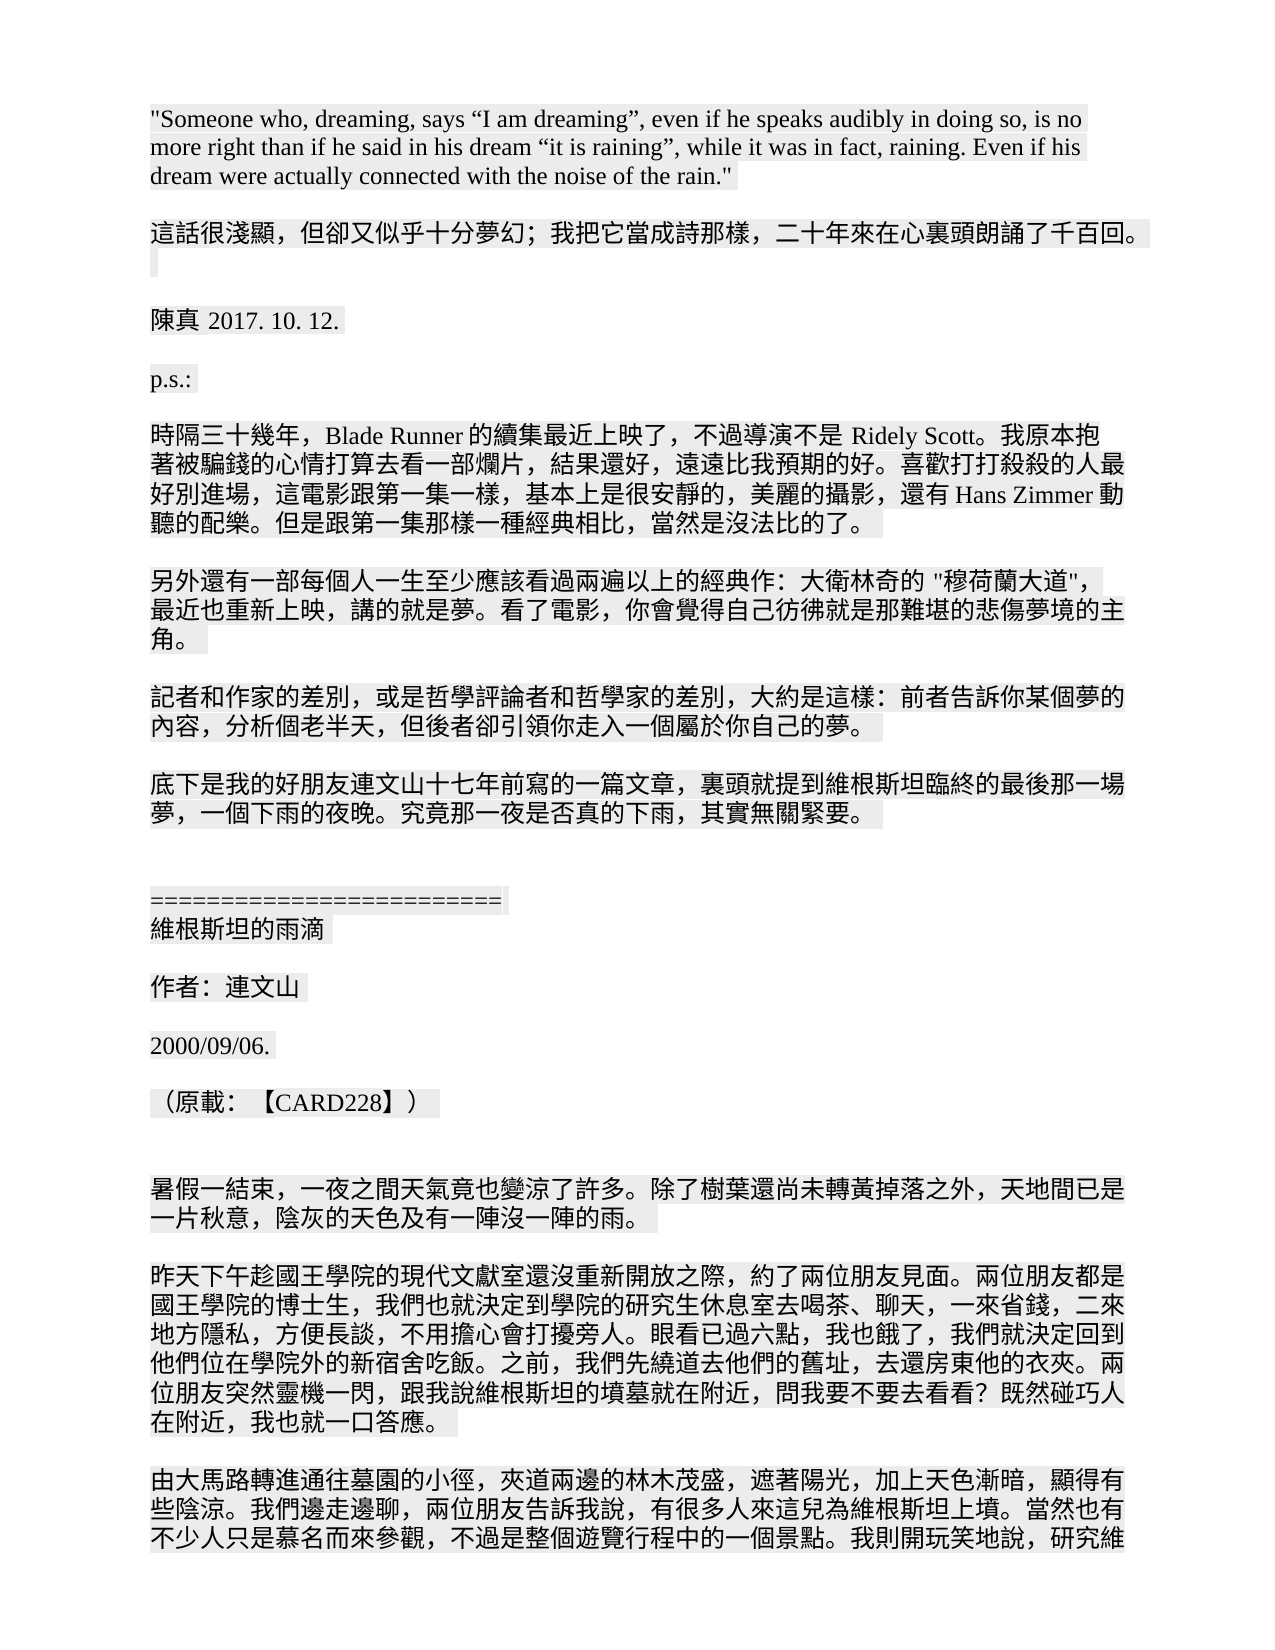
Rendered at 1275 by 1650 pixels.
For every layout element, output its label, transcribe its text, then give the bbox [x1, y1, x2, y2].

text "我不知道他為什麼要救我，也許在他生命的最後一刻，他比任何時候都還更加熱愛生命，不僅僅是他的生命，還有每個人的，當然也包括我的。他的問題，也許也正是我們的問題：我從哪裏來？我往何處去？我能活多久？" 這是電影 "Blade Runner" 的最後一幕，沒有 "感情" 的複製人，卻在自己生命終了的最後一刻，救了來殺他的人。光是這一幕，我就不知道看了幾百回。35年來，不經意之間，這段獨白就會在我心裏出現："我從哪裏來？我往何處去？我能活多久？" 也許可以這麼說，正是這樣一些問題，使我走上哲學這條不歸路。我一直很想 "回家"，以為哲學是一條回家的路，想不到卻越走越遠... 片中女主角叫做 "若雪" (Rachael)，是個複製人，但她卻被植入一些 "記憶"，讓她以為自己是個真人，以為自己跟大家一樣，曾經擁有爸爸媽媽，擁有一個快樂童年。記憶的稀少，讓複製人往往更加珍惜過往那些曾經的美好。若雪身上總是帶著一張童年照片，但是事實上她根本沒有童年。她原本不相信這些記憶全是外來輸入，直到有一天，當她講起童年一樁奇妙而美麗的回憶，說她曾經在小時候看到一隻蜘蛛生了許多小蜘蛛時，男主角竟然立即接續了這段她從未跟人說起的童年往事，她才知道自己是複製人，於是童年照片也不想要了，原來這一切她所珍視的回憶全非真實。 35年，幾乎就是一個人一生最好的一段歲月。這麼多年了，這電影一直深深感動我，但我其實並不知道自己是被什麼東西給感動？我們究竟是憐憫沒有記憶的機器人生命之 "蒼白"？還是憐憫每個人自己滄桑美麗的過往？智者賢者總是說，人應該活在當下，因為逝者難追，"過去" 就像一場夢，而 "未來" 卻不可捉摸，惟有 "當下" 最真實。但我卻覺得，人勢必得活在無數的回憶中，生命終究還是以 "過去式" 的方式存在。 所有回憶，不外一個 "我" 字。 "我" 就是我的話語，我的回憶，我的夢，我是我的唯一見證人。西方哲學中，對於 "記憶" 或 "回憶" 的相關研究往往十分艱澀難懂，但與其說它艱難，不如說它 "抽象"；走進記憶，就像走進一團迷離幻境中。在我看來，任何研究，一旦來到 "我" 的面前，就像來到但丁煉獄的入口，就得揚棄一切希望，停止一切思索。 萬般過往，不過浮光掠影，早已消失無蹤。那為什麼我們還要為那逝去的光影起惆悵？它難道不就只是一場夢？夢境到底是真或假？"真實" 很重要嗎？倘若它不重要，那麼，假設有一天，你發現原來童年是假，爸媽是假，一切純屬虛幻光影，生命將依附何處？ 早期的維根斯坦，給事物畫下一個 "可說" 與 "不可說" 的界限；不可說而硬要說，便是 "胡說八道" (nonsense)。晚期的他，概念尺度有了一點小小的變化，他說，"我的靈魂很疲憊"，難道我一定要說這樣一句話是沒有意義的胡說八道？ 他還曾經舉了個很動人的例子，他說，我們看到眼前有一些樹，迎著光線，樹葉在地上灑下美麗的影子，隨風搖晃。這時候，卻突然跑出一個聰明人說，這些都是假的啦，影子並非實存，它不是真的，它只是光線造成的一種物理現象。我們聽了，不禁悲從中來，很想痛哭一場，彷彿有些東西從我們的生命裏破滅了，消失了，遠離了。 維根斯坦雖然從不投稿、不出書、不發表，但寫作不斷，直到臨終最後一刻都還在寫筆記。他在這世上留下的最後一段話就是跟夢有關： "Someone who, dreaming, says “I am dreaming”, even if he speaks audibly in doing so, is no more right than if he said in his dream “it is raining”, while it was in fact, raining. Even if his dream were actually connected with the noise of the rain." 這話很淺顯，但卻又似乎十分夢幻；我把它當成詩那樣，二十年來在心裏頭朗誦了千百回。 陳真 2017. 10. 12. p.s.: 時隔三十幾年，Blade Runner的續集最近上映了，不過導演不是 Ridely Scott。我原本抱著被騙錢的心情打算去看一部爛片，結果還好，遠遠比我預期的好。喜歡打打殺殺的人最好別進場，這電影跟第一集一樣，基本上是很安靜的，美麗的攝影，還有Hans Zimmer 動聽的配樂。但是跟第一集那樣一種經典相比，當然是沒法比的了。 另外還有一部每個人一生至少應該看過兩遍以上的經典作：大衛林奇的 "穆荷蘭大道"，最近也重新上映，講的就是夢。看了電影，你會覺得自己彷彿就是那難堪的悲傷夢境的主角。 記者和作家的差別，或是哲學評論者和哲學家的差別，大約是這樣：前者告訴你某個夢的內容，分析個老半天，但後者卻引領你走入一個屬於你自己的夢。 底下是我的好朋友連文山十七年前寫的一篇文章，裏頭就提到維根斯坦臨終的最後那一場夢，一個下雨的夜晚。究竟那一夜是否真的下雨，其實無關緊要。 ========================= 維根斯坦的雨滴 作者：連文山 2000/09/06. （原載：【CARD228】） 暑假一結束，一夜之間天氣竟也變涼了許多。除了樹葉還尚未轉黃掉落之外，天地間已是一片秋意，陰灰的天色及有一陣沒一陣的雨。 昨天下午趁國王學院的現代文獻室還沒重新開放之際，約了兩位朋友見面。兩位朋友都是國王學院的博士生，我們也就決定到學院的研究生休息室去喝茶、聊天，一來省錢，二來地方隱私，方便長談，不用擔心會打擾旁人。眼看已過六點，我也餓了，我們就決定回到他們位在學院外的新宿舍吃飯。之前，我們先繞道去他們的舊址，去還房東他的衣夾。兩位朋友突然靈機一閃，跟我說維根斯坦的墳墓就在附近，問我要不要去看看？既然碰巧人在附近，我也就一口答應。 由大馬路轉進通往墓園的小徑，夾道兩邊的林木茂盛，遮著陽光，加上天色漸暗，顯得有些陰涼。我們邊走邊聊，兩位朋友告訴我說，有很多人來這兒為維根斯坦上墳。當然也有不少人只是慕名而來參觀，不過是整個遊覽行程中的一個景點。我則開玩笑地說，研究維根斯坦的陳真應該在偶像的墳邊搭個帳蓬，守墳三十天，一年兩三回，看看會不會對維根斯坦的言說有更多的啟示和領悟。 步行大約三、五十公尺後通道逐漸寬廣。右手邊一棟石屋內透著黃光，看來像是座小教堂，在教堂關門後更建為私宅。心中不禁想著，是什麼樣的人決定在這樣隱避的角落住了下來？小屋旁是一片小墓園，墓地上各式墓碑或平放或豎立地，整整齊齊地排列著。看來有些擁擠。此時領路的朋友已在一塊墓碑旁站著，說這就是了。 「LUDWIG WITTGENSTEIN / 1889 - 1951」，平躺在草地上的墓碑上簡單地刻著這兩行字。除了碑下放的一小尊樸實的鏽鐵甕之外，墳上也就沒其他的裝飾物品。 就像他本人一樣。雖然身為奧地利鉅富子女，最後卻甘心拋棄一切個人財物，覺得樸實無華的生活比較適合自己的個性。死後也葬在這樣一處靜僻的小墓園，遠離滿是遊客，熱鬧的劍橋城中心。 我想到佛斯特，說他死前吩咐朋友，千萬不要在他死後以隆重的宗教儀式為他送終。原因是這樣子的話氣氛會太沈悶。對一心嚮往自由自在，真情流露的佛斯特來說，連臨死前還堅持拒決宗教對人性束縛的本質。在他的筆記本【Commonplace Book】裏，佛斯特寫著：「既然我也活了八十五歲，離大去之期也不遠了。我想要強調，我仍然還不是位基督徒，也不要我的追悼會在我們友善的小教堂裏辦。」 李鑑慧說，今天已有人來給維根斯坦上過墳了。我朝她指的地方看去，果然墓碑上擺了一枝淡紫色的野花。陳真望了旁邊的一面墓碑之後，說道，在他死後他的墓碑上除了姓名跟生、死年外，也不要有什麼其他多餘的文字。李鑑慧認為有何不可，讓後人知道地下埋的是什麼樣的一個人。陳真解釋說，這樣反而會侷限他人對死者的了解。我想也有理。 陳真說，很難想像地下葬的就是維根斯坦──一個“人”，而非只是我們在讀他的哲學思想及談到他時心中產生的一個概念。李鑑慧問，不曉得有沒有人來替維根斯坦撿過骨？我則開玩笑說，不知道有沒有人早來盜過墓了？我們的談話就這樣繞著有關“死亡”的話題轉，有一句沒一句的閑聊著。 談話間，陳真蹲下去，隨手撿起地上的一段小枯樹枝，要插在盛了些土的鐵甕中。李鑑慧伸手阻止，忙說這樣不好。像一對天真無邪的小孩子在扮家家酒。我站著看了很感動。三個人似乎也都忘了肚子餓。天上偶而飄下幾點雨滴。我們起身離開墓園，也忘了跟維根斯坦說聲再見。 後記： 當晚在陳真和李鑑慧處聊天時，談到翻譯的事。我說我從圖書館借了本維根斯坦的【On Certainly】在看。陳真取下書架上自己的一本，翻到末頁，指著其中的一段畫著紅色底線的話，跟我說這是維根斯坦死前寫的最後一行字： Someone who, dreaming, says “I am dreaming”, even if he speaks audibly in doing so, is no more right than if he said in his dream “it is raining”, while it was in fact, raining. Even if his dream were actually connected with the noise of the rain. 看在眼裏，覺得一時之間好像懂了什麼，又好像什麼都沒懂。只是隱隱感覺到，此時我、陳真和那幾行字之間有一點靈犀相通，至於內容是什麼，那也就不重要了。 [150, 75, 1125, 1553]
